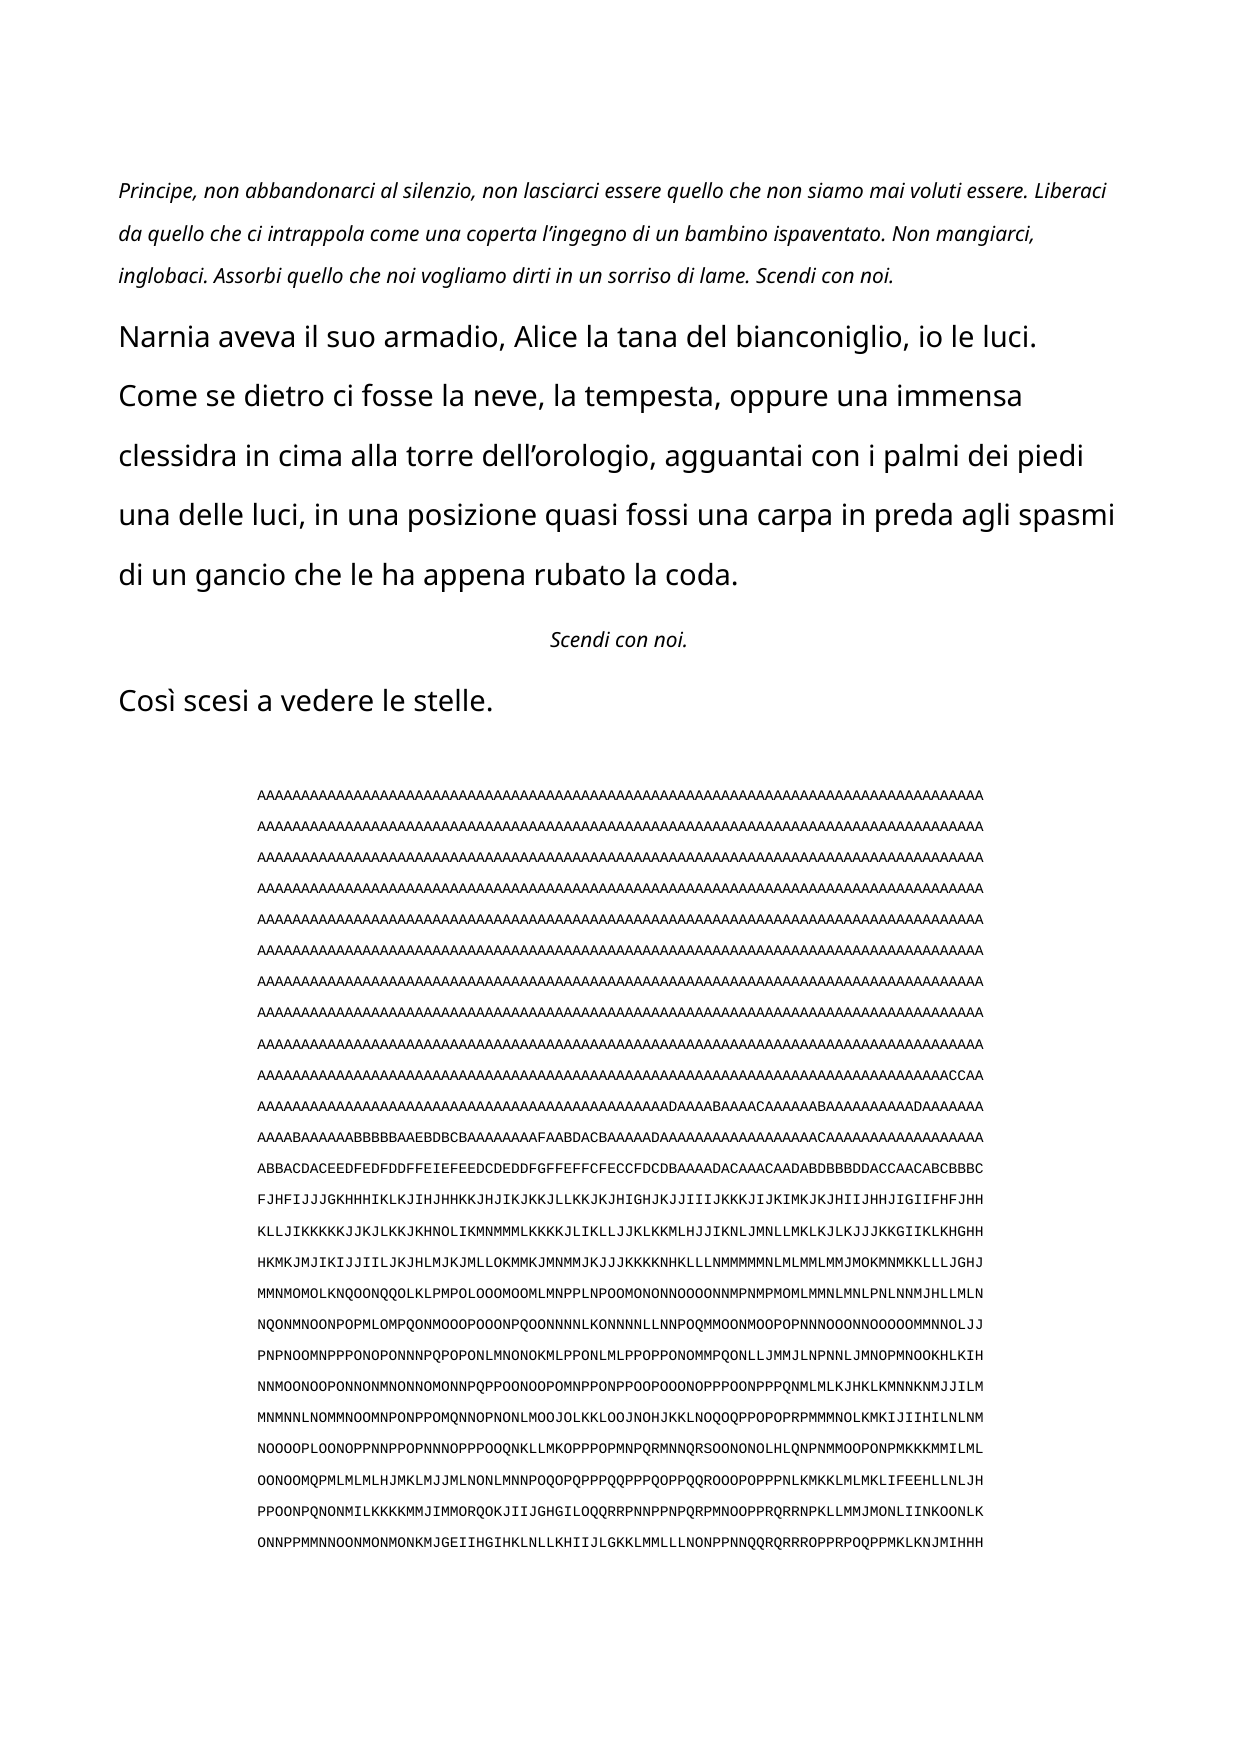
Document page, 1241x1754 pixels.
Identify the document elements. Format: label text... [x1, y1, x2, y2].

text AAAAAAAAAAAAAAAAAAAAAAAAAAAAAAAAAAAAAAAAAAAAAAADAAAABAAAACAAAAAABAAAAAAAAAADAAAAAAA [118, 1099, 1122, 1116]
text AAAAAAAAAAAAAAAAAAAAAAAAAAAAAAAAAAAAAAAAAAAAAAAAAAAAAAAAAAAAAAAAAAAAAAAAAAAAAAAAAAA [118, 943, 1122, 960]
text PPOONPQNONMILKKKKMMJIMMORQOKJIIJGHGILOQQRRPNNPPNPQRPMNOOPPRQRRNPKLLMMJMONLIINKOONLK [118, 1504, 1122, 1521]
text AAAAAAAAAAAAAAAAAAAAAAAAAAAAAAAAAAAAAAAAAAAAAAAAAAAAAAAAAAAAAAAAAAAAAAAAAAAAAAAAAAA [118, 974, 1122, 991]
text AAAAAAAAAAAAAAAAAAAAAAAAAAAAAAAAAAAAAAAAAAAAAAAAAAAAAAAAAAAAAAAAAAAAAAAAAAAAAAAAAAA [118, 912, 1122, 929]
text AAAAAAAAAAAAAAAAAAAAAAAAAAAAAAAAAAAAAAAAAAAAAAAAAAAAAAAAAAAAAAAAAAAAAAAAAAAAAAAAAAA [118, 1037, 1122, 1053]
text Così scesi a vedere le stelle. [118, 680, 1122, 719]
text Scendi con noi. [118, 625, 1122, 654]
text PNPNOOMNPPPONOPONNNPQPOPONLMNONOKMLPPONLMLPPOPPONOMMPQONLLJMMJLNPNNLJMNOPMNOOKHLKIH [118, 1348, 1122, 1365]
text Principe, non abbandonarci al silenzio, non lasciarci essere quello che non siamo mai voluti essere. Liberaci da quello che ci intrappola come una coperta l’ingegno di un bambino ispaventato. Non mangiarci, inglobaci. Assorbi quello che noi vogliamo dirti in un sorriso di lame. Scendi con noi. [118, 176, 1122, 290]
text NOOOOPLOONOPPNNPPOPNNNOPPPOOQNKLLMKOPPPOPMNPQRMNNQRSOONONOLHLQNPNMMOOPONPMKKKMMILML [118, 1442, 1122, 1458]
text AAAAAAAAAAAAAAAAAAAAAAAAAAAAAAAAAAAAAAAAAAAAAAAAAAAAAAAAAAAAAAAAAAAAAAAAAAAAAAACCAA [118, 1068, 1122, 1084]
text OONOOMQPMLMLMLHJMKLMJJMLNONLMNNPOQOPQPPPQQPPPQOPPQQROOOPOPPPNLKMKKLMLMKLIFEEHLLNLJH [118, 1473, 1122, 1489]
text MNMNNLNOMMNOOMNPONPPOMQNNOPNONLMOOJOLKKLOOJNOHJKKLNOQOQPPOPOPRPMMMNOLKMKIJIIHILNLNM [118, 1411, 1122, 1427]
text AAAAAAAAAAAAAAAAAAAAAAAAAAAAAAAAAAAAAAAAAAAAAAAAAAAAAAAAAAAAAAAAAAAAAAAAAAAAAAAAAAA [118, 1006, 1122, 1022]
text ABBACDACEEDFEDFDDFFEIEFEEDCDEDDFGFFEFFCFECCFDCDBAAAADACAAACAADABDBBBDDACCAACABCBBBC [118, 1161, 1122, 1178]
text KLLJIKKKKKJJKJLKKJKHNOLIKMNMMMLKKKKJLIKLLJJKLKKMLHJJIKNLJMNLLMKLKJLKJJJKKGIIKLKHGHH [118, 1224, 1122, 1240]
text AAAAAAAAAAAAAAAAAAAAAAAAAAAAAAAAAAAAAAAAAAAAAAAAAAAAAAAAAAAAAAAAAAAAAAAAAAAAAAAAAAA [118, 819, 1122, 835]
text HKMKJMJIKIJJIILJKJHLMJKJMLLOKMMKJMNMMJKJJJKKKKNHKLLLNMMMMMNLMLMMLMMJMOKMNMKKLLLJGHJ [118, 1255, 1122, 1271]
text AAAAAAAAAAAAAAAAAAAAAAAAAAAAAAAAAAAAAAAAAAAAAAAAAAAAAAAAAAAAAAAAAAAAAAAAAAAAAAAAAAA [118, 881, 1122, 898]
text NQONMNOONPOPMLOMPQONMOOOPOOONPQOONNNNLKONNNNLLNNPOQMMOONMOOPOPNNNOOONNOOOOOMMNNOLJJ [118, 1317, 1122, 1334]
text AAAABAAAAAABBBBBAAEBDBCBAAAAAAAAFAABDACBAAAAADAAAAAAAAAAAAAAAAAACAAAAAAAAAAAAAAAAAA [118, 1130, 1122, 1147]
text MMNMOMOLKNQOONQQOLKLPMPOLOOOMOOMLMNPPLNPOOMONONNOOOONNMPNMPMOMLMMNLMNLPNLNNMJHLLMLN [118, 1286, 1122, 1303]
text FJHFIJJJGKHHHIKLKJIHJHHKKJHJIKJKKJLLKKJKJHIGHJKJJIIIJKKKJIJKIMKJKJHIIJHHJIGIIFHFJHH [118, 1193, 1122, 1209]
text Narnia aveva il suo armadio, Alice la tana del bianconiglio, io le luci. Come se dietro ci fosse la neve, la tempesta, oppure una immensa clessidra in cima alla torre dell’orologio, agguantai con i palmi dei piedi una delle luci, in una posizione quasi fossi una carpa in preda agli spasmi di un gancio che le ha appena rubato la coda. [118, 316, 1122, 594]
text ONNPPMMNNOONMONMONKMJGEIIHGIHKLNLLKHIIJLGKKLMMLLLNONPPNNQQRQRRROPPRPOQPPMKLKNJMIHHH [118, 1535, 1122, 1552]
text AAAAAAAAAAAAAAAAAAAAAAAAAAAAAAAAAAAAAAAAAAAAAAAAAAAAAAAAAAAAAAAAAAAAAAAAAAAAAAAAAAA [118, 788, 1122, 805]
text AAAAAAAAAAAAAAAAAAAAAAAAAAAAAAAAAAAAAAAAAAAAAAAAAAAAAAAAAAAAAAAAAAAAAAAAAAAAAAAAAAA [118, 850, 1122, 867]
text NNMOONOOPONNONMNONNOMONNPQPPOONOOPOMNPPONPPOOPOOONOPPPOONPPPQNMLMLKJHKLKMNNKNMJJILM [118, 1379, 1122, 1396]
